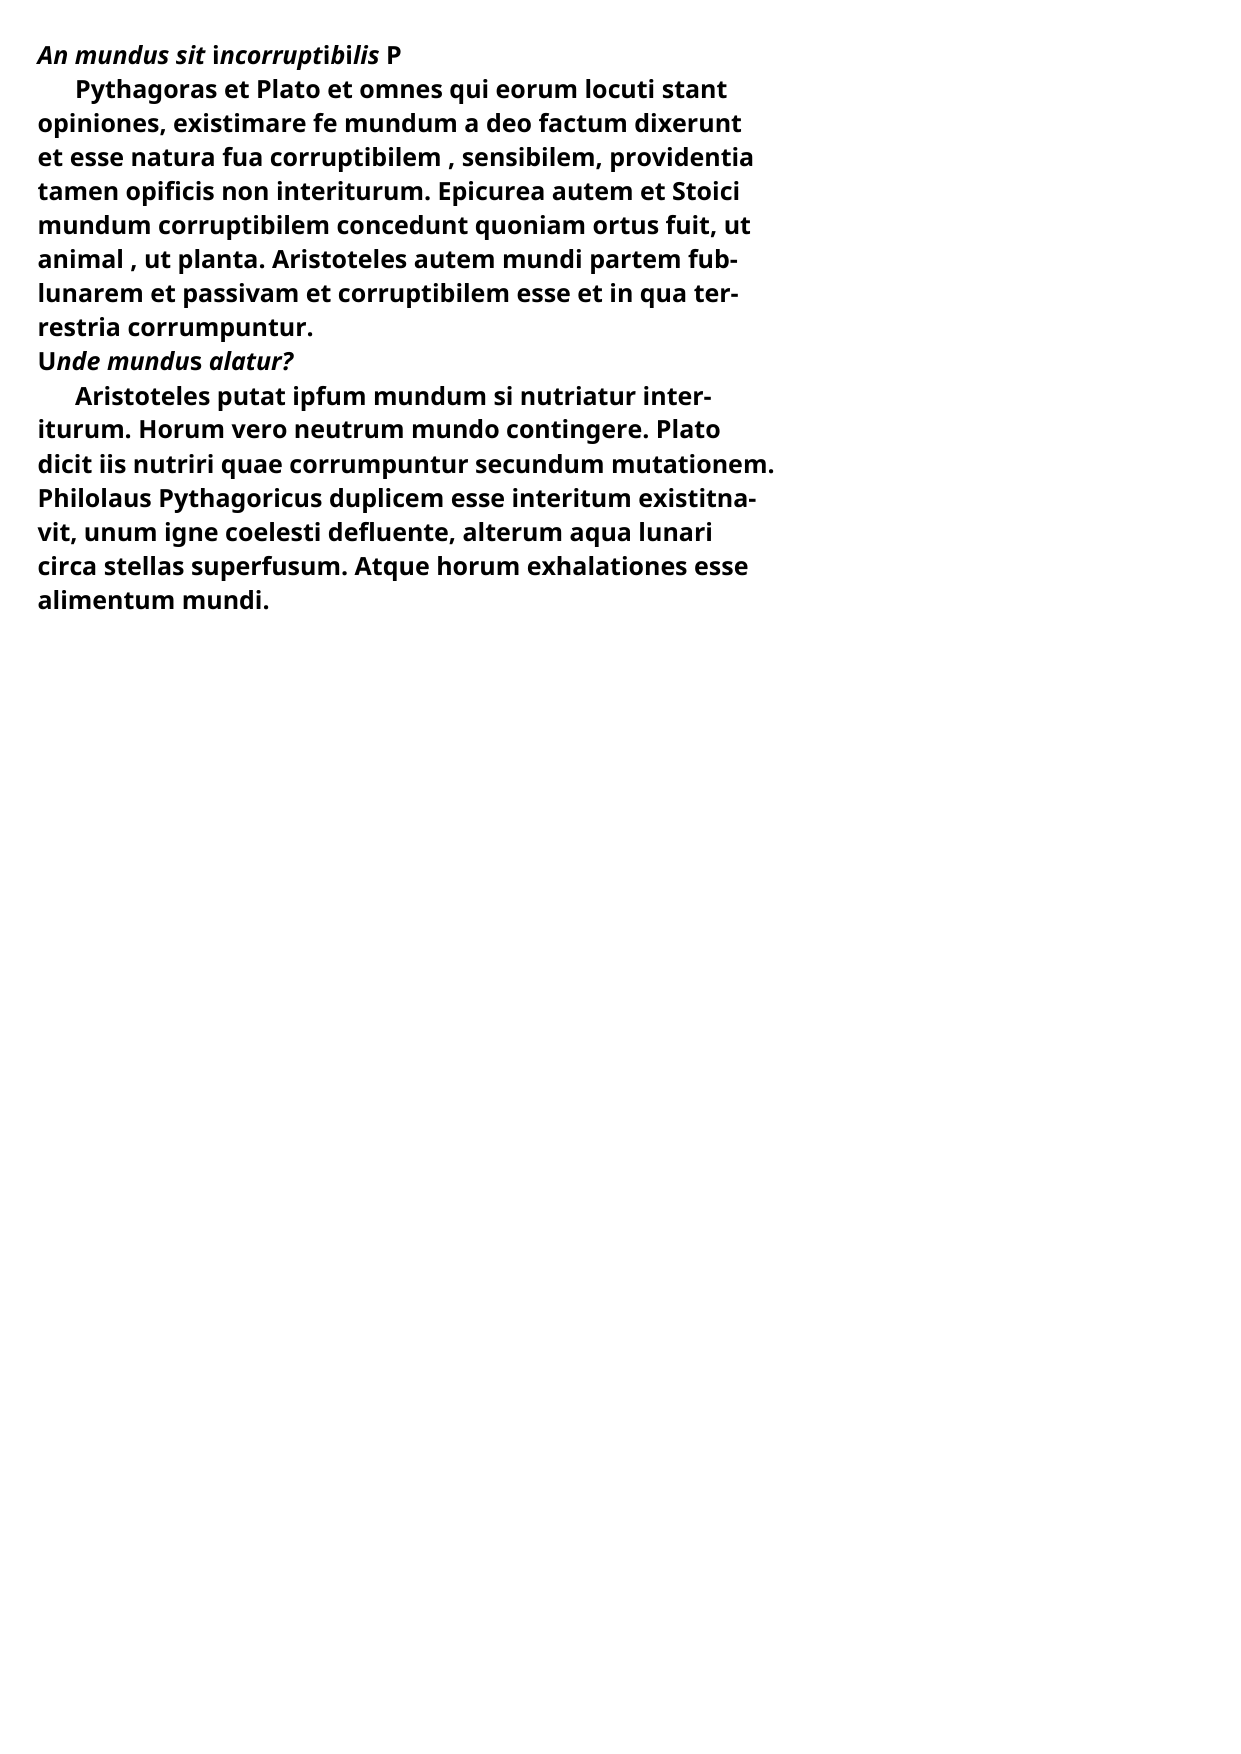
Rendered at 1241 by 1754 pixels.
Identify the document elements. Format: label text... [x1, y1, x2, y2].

text Unde mundus alatur? [37, 344, 1203, 378]
text Aristoteles putat ipfum mundum si nutriatur inter- iturum. Horum vero neutrum mundo contingere. Plato dicit iis nutriri quae corrumpuntur secundum mutationem. Philolaus Pythagoricus duplicem esse interitum existitna- vit, unum igne coelesti defluente, alterum aqua lunari circa stellas superfusum. Atque horum exhalationes esse alimentum mundi. [37, 378, 1203, 617]
text An mundus sit incorruptibilis P [37, 37, 1203, 72]
text Pythagoras et Plato et omnes qui eorum locuti stant opiniones, existimare fe mundum a deo factum dixerunt et esse natura fua corruptibilem , sensibilem, providentia tamen opificis non interiturum. Epicurea autem et Stoici mundum corruptibilem concedunt quoniam ortus fuit, ut animal , ut planta. Aristoteles autem mundi partem fub- lunarem et passivam et corruptibilem esse et in qua ter- restria corrumpuntur. [37, 72, 1203, 344]
